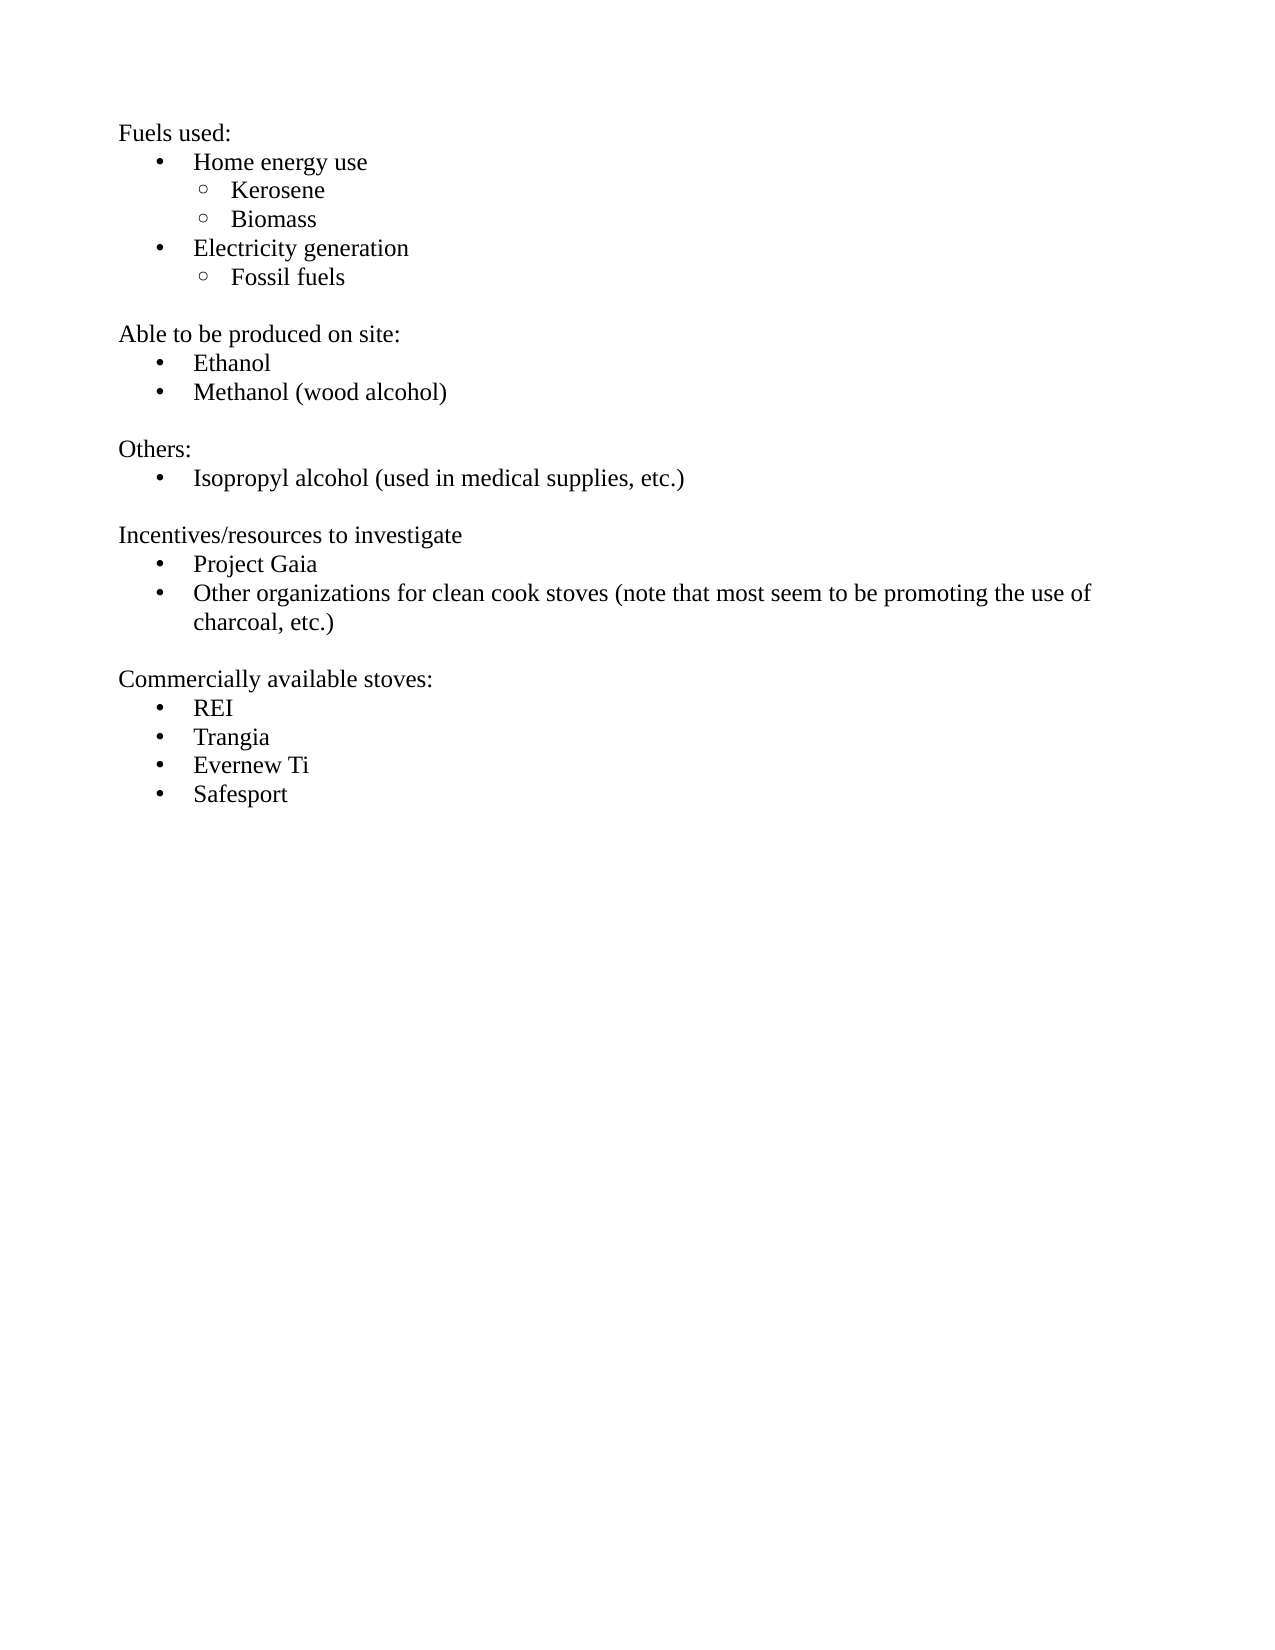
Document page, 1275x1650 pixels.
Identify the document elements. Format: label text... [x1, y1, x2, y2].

list Other organizations for clean cook stoves (note that most seem to be promoting the use of charcoal, etc.) [156, 578, 1157, 636]
text Able to be produced on site: [118, 319, 1157, 348]
list Biomass [193, 204, 1157, 233]
text Incentives/resources to investigate [118, 521, 1157, 549]
list REI [156, 693, 1157, 722]
list Trangia [156, 722, 1157, 751]
list Electricity generation [156, 233, 1157, 262]
text Others: [118, 434, 1157, 463]
list Evernew Ti [156, 751, 1157, 779]
list Kerosene [193, 176, 1157, 204]
list Home energy use [156, 147, 1157, 176]
text Commercially available stoves: [118, 664, 1157, 693]
list Safesport [156, 779, 1157, 808]
list Ethanol [156, 348, 1157, 377]
list Methanol (wood alcohol) [156, 377, 1157, 406]
list Isopropyl alcohol (used in medical supplies, etc.) [156, 463, 1157, 492]
text Fuels used: [118, 118, 1157, 147]
list Fossil fuels [193, 262, 1157, 291]
list Project Gaia [156, 549, 1157, 578]
